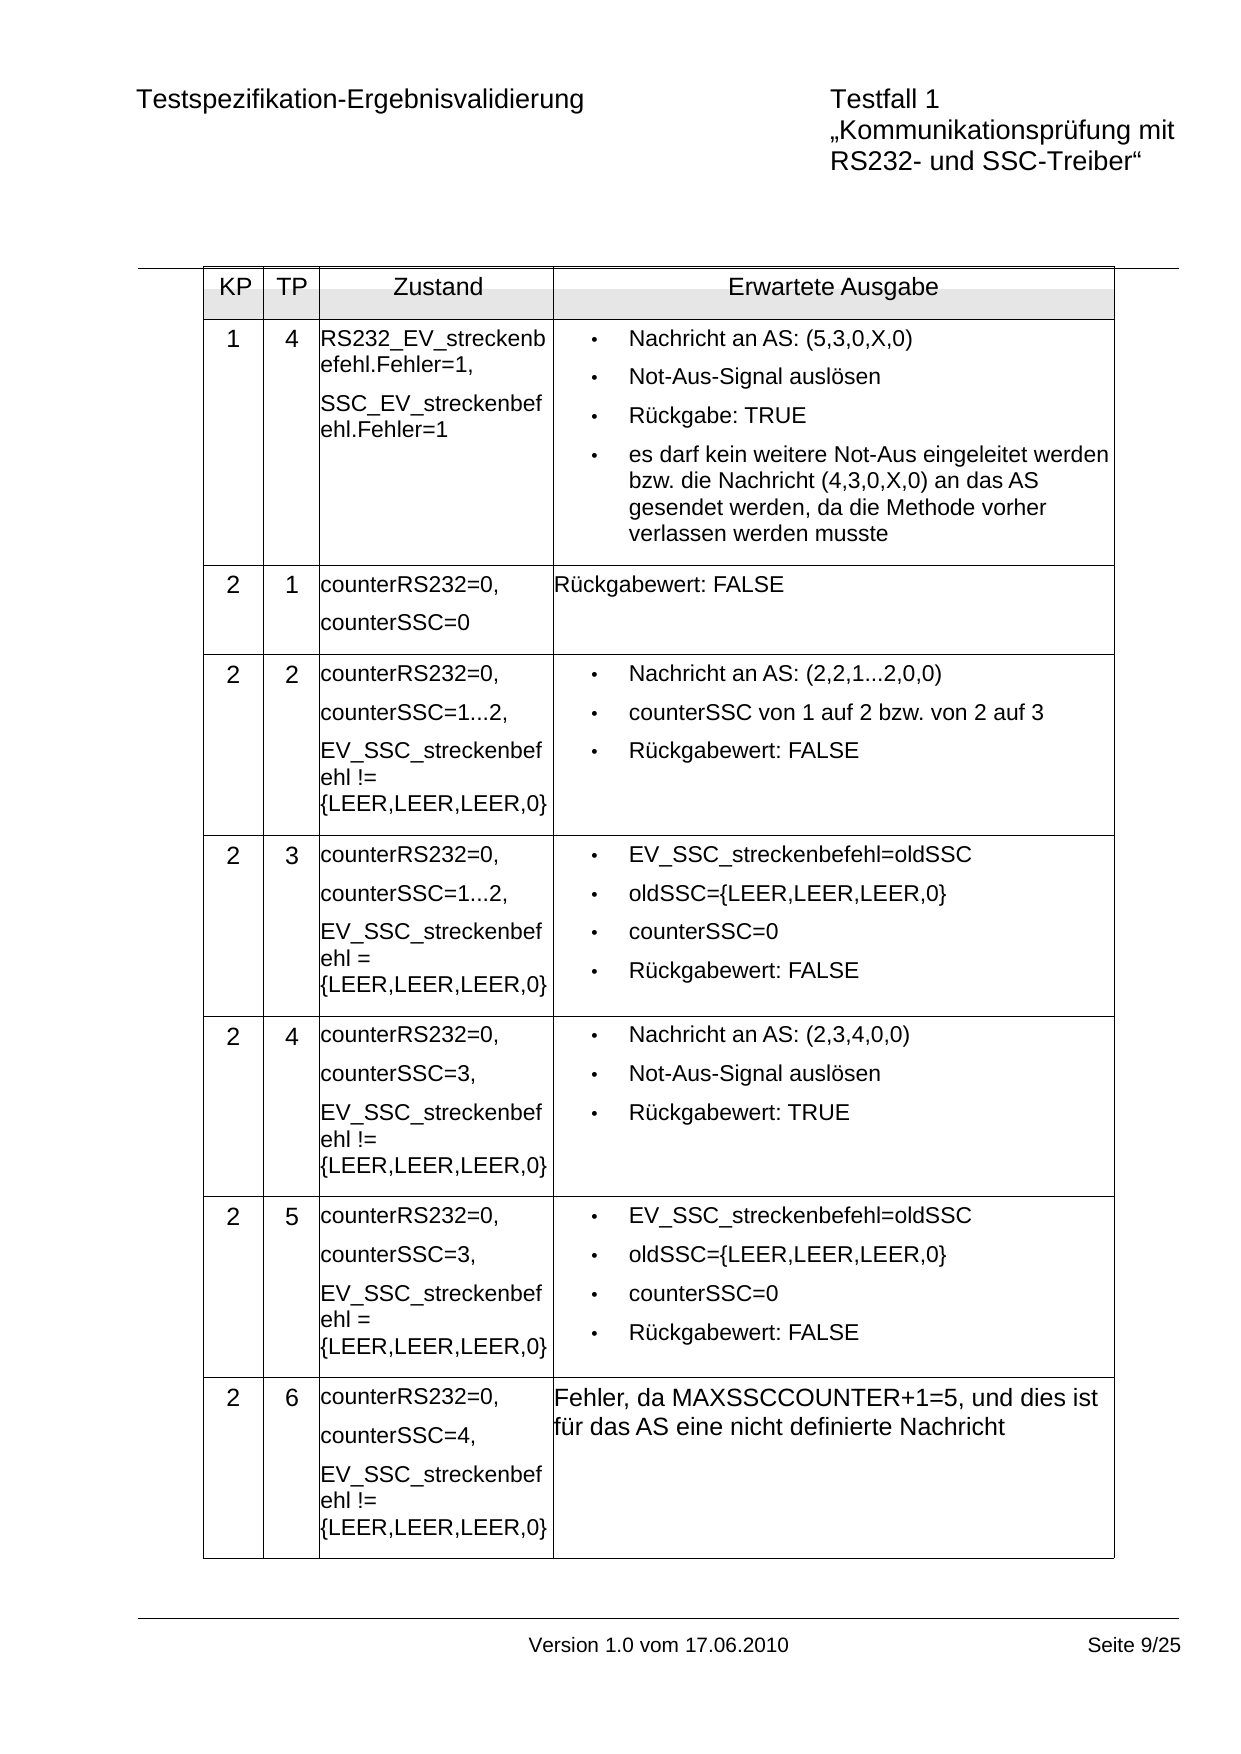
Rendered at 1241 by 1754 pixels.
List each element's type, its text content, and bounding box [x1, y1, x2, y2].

table_cell 4 [264, 1017, 319, 1196]
table_header TP [264, 289, 319, 319]
table_cell Fehler, da MAXSSCCOUNTER+1=5, und dies ist für das AS eine nicht definierte Nachricht [554, 1378, 1114, 1558]
table_cell Nachricht an AS: (2,3,4,0,0) Not-Aus-Signal auslösen Rückgabewert: TRUE [554, 1017, 1114, 1196]
table_cell 6 [264, 1378, 319, 1558]
table_cell 2 [204, 836, 263, 1016]
table_cell EV_SSC_streckenbefehl=oldSSC oldSSC={LEER,LEER,LEER,0} counterSSC=0 Rückgabewert: FALSE [554, 836, 1114, 1016]
table_cell 2 [204, 1197, 263, 1377]
table_cell Nachricht an AS: (5,3,0,X,0) Not-Aus-Signal auslösen Rückgabe: TRUE es darf kein weitere Not-Aus eingeleitet werden bzw. die Nachricht (4,3,0,X,0) an das AS gesendet werden, da die Methode vorher verlassen werden musste [554, 320, 1114, 565]
table_cell counterRS232=0, counterSSC=0 [320, 566, 553, 654]
table_cell 1 [204, 320, 263, 565]
table_cell 2 [204, 655, 263, 835]
table_cell 2 [204, 566, 263, 654]
table_cell RS232_EV_streckenbefehl.Fehler=1, SSC_EV_streckenbefehl.Fehler=1 [320, 320, 553, 565]
table_cell EV_SSC_streckenbefehl=oldSSC oldSSC={LEER,LEER,LEER,0} counterSSC=0 Rückgabewert: FALSE [554, 1197, 1114, 1377]
table_header KP [204, 289, 263, 319]
table_cell counterRS232=0, counterSSC=3, EV_SSC_streckenbefehl = {LEER,LEER,LEER,0} [320, 1197, 553, 1377]
table_cell 2 [264, 655, 319, 835]
table_cell 3 [264, 836, 319, 1016]
table_cell 2 [204, 1378, 263, 1558]
table_cell 4 [264, 320, 319, 565]
table_cell Nachricht an AS: (2,2,1...2,0,0) counterSSC von 1 auf 2 bzw. von 2 auf 3 Rückgabewert: FALSE [554, 655, 1114, 835]
table_cell Rückgabewert: FALSE [554, 566, 1114, 654]
table_cell counterRS232=0, counterSSC=4, EV_SSC_streckenbefehl != {LEER,LEER,LEER,0} [320, 1378, 553, 1558]
table_cell counterRS232=0, counterSSC=1...2, EV_SSC_streckenbefehl != {LEER,LEER,LEER,0} [320, 655, 553, 835]
table_header Erwartete Ausgabe [554, 289, 1114, 319]
table_cell counterRS232=0, counterSSC=3, EV_SSC_streckenbefehl != {LEER,LEER,LEER,0} [320, 1017, 553, 1196]
table_cell 2 [204, 1017, 263, 1196]
table_cell counterRS232=0, counterSSC=1...2, EV_SSC_streckenbefehl = {LEER,LEER,LEER,0} [320, 836, 553, 1016]
table_cell 5 [264, 1197, 319, 1377]
table_header Zustand [320, 289, 553, 319]
table_cell 1 [264, 566, 319, 654]
